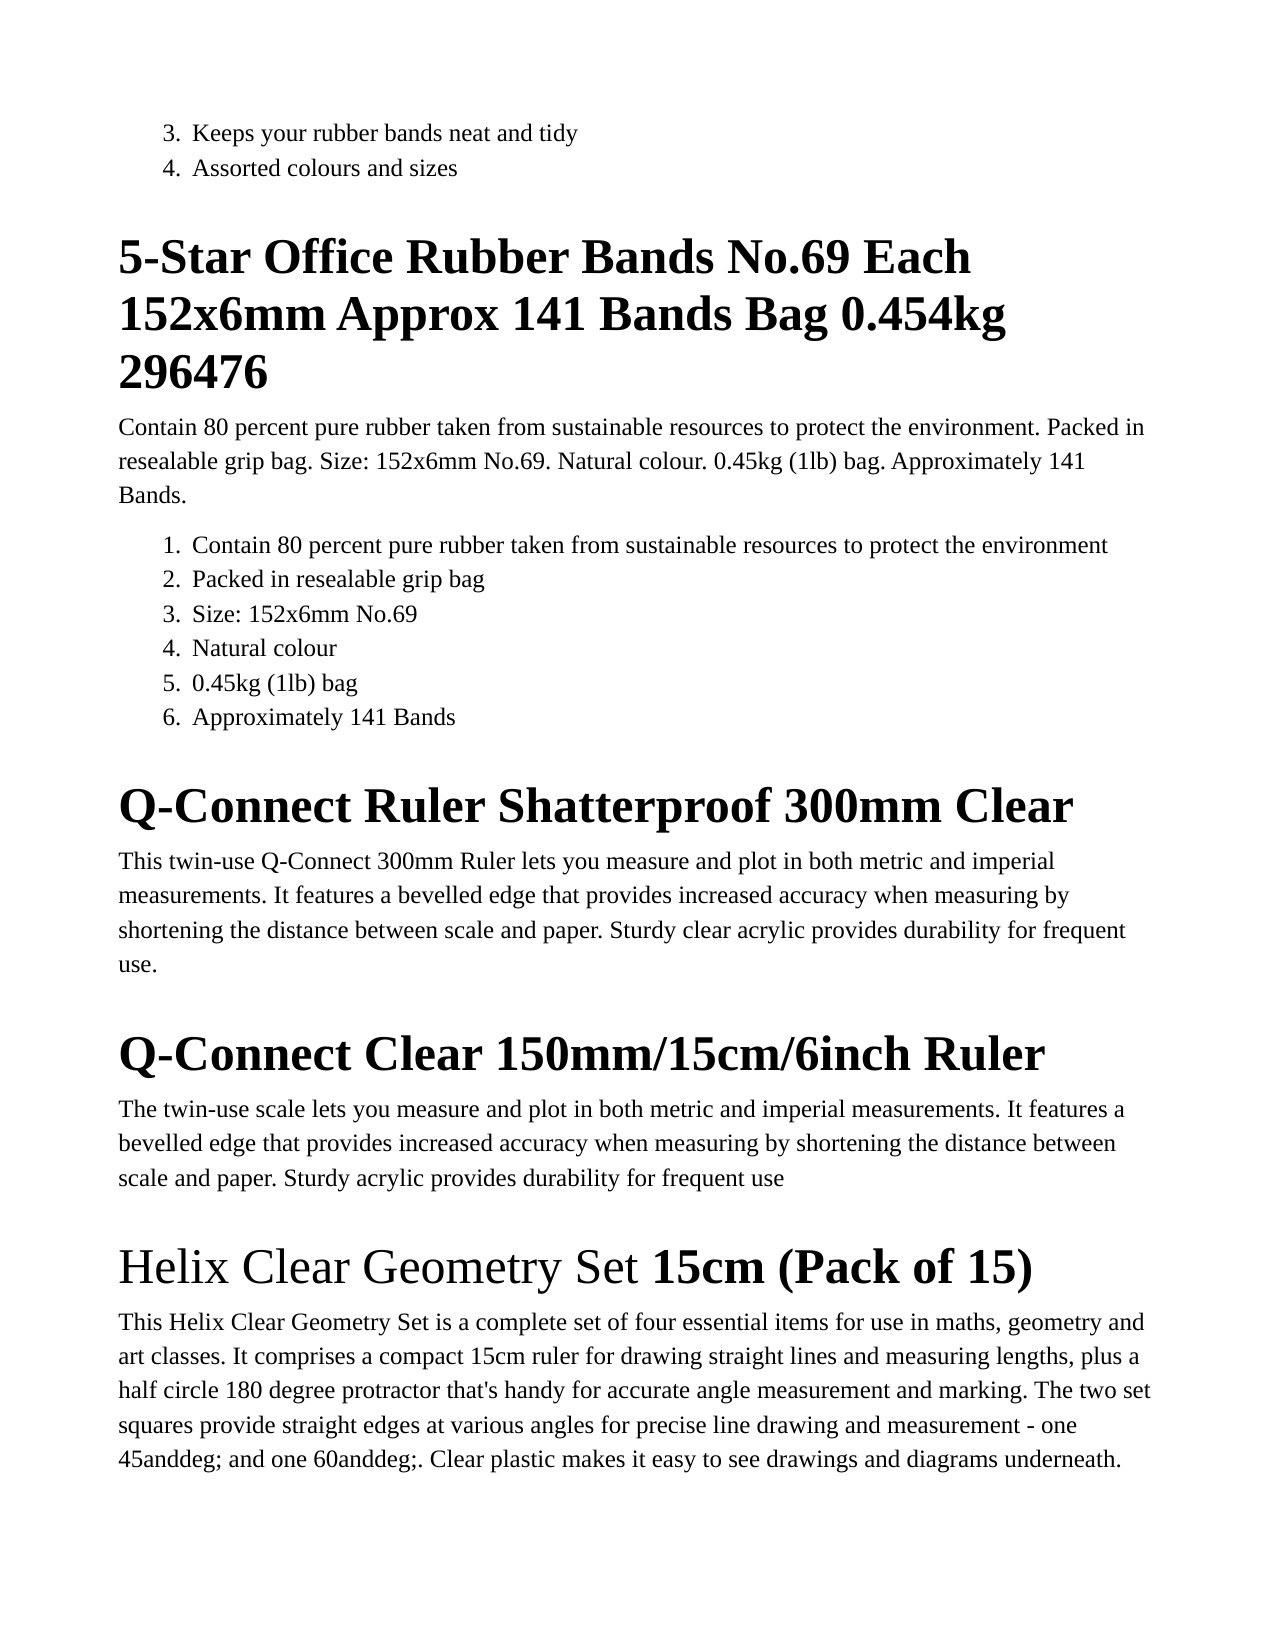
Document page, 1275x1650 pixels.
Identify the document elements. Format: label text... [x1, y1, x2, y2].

text The twin-use scale lets you measure and plot in both metric and imperial measurements. It features a bevelled edge that provides increased accuracy when measuring by shortening the distance between scale and paper. Sturdy acrylic provides durability for frequent use [118, 1094, 1157, 1191]
list Contain 80 percent pure rubber taken from sustainable resources to protect the environment [162, 530, 1157, 558]
text Contain 80 percent pure rubber taken from sustainable resources to protect the environment. Packed in resealable grip bag. Size: 152x6mm No.69. Natural colour. 0.45kg (1lb) bag. Approximately 141 Bands. [118, 412, 1157, 509]
subtitle Helix Clear Geometry Set 15cm (Pack of 15) [118, 1237, 1157, 1294]
text This Helix Clear Geometry Set is a complete set of four essential items for use in maths, geometry and art classes. It comprises a compact 15cm ruler for drawing straight lines and measuring lengths, plus a half circle 180 degree protractor that's handy for accurate angle measurement and marking. The two set squares provide straight edges at various angles for precise line drawing and measurement - one 45anddeg; and one 60anddeg;. Clear plastic makes it easy to see drawings and diagrams underneath. [118, 1307, 1157, 1473]
list Keeps your rubber bands neat and tidy [162, 118, 1157, 147]
subtitle Q-Connect Clear 150mm/15cm/6inch Ruler [118, 1024, 1157, 1081]
list Natural colour [162, 633, 1157, 662]
list Approximately 141 Bands [162, 702, 1157, 731]
list Assorted colours and sizes [162, 153, 1157, 181]
list Packed in resealable grip bag [162, 564, 1157, 593]
subtitle 5-Star Office Rubber Bands No.69 Each 152x6mm Approx 141 Bands Bag 0.454kg 296476 [118, 227, 1157, 399]
text This twin-use Q-Connect 300mm Ruler lets you measure and plot in both metric and imperial measurements. It features a bevelled edge that provides increased accuracy when measuring by shortening the distance between scale and paper. Sturdy clear acrylic provides durability for frequent use. [118, 846, 1157, 978]
subtitle Q-Connect Ruler Shatterproof 300mm Clear [118, 776, 1157, 834]
list Size: 152x6mm No.69 [162, 599, 1157, 627]
list 0.45kg (1lb) bag [162, 668, 1157, 696]
